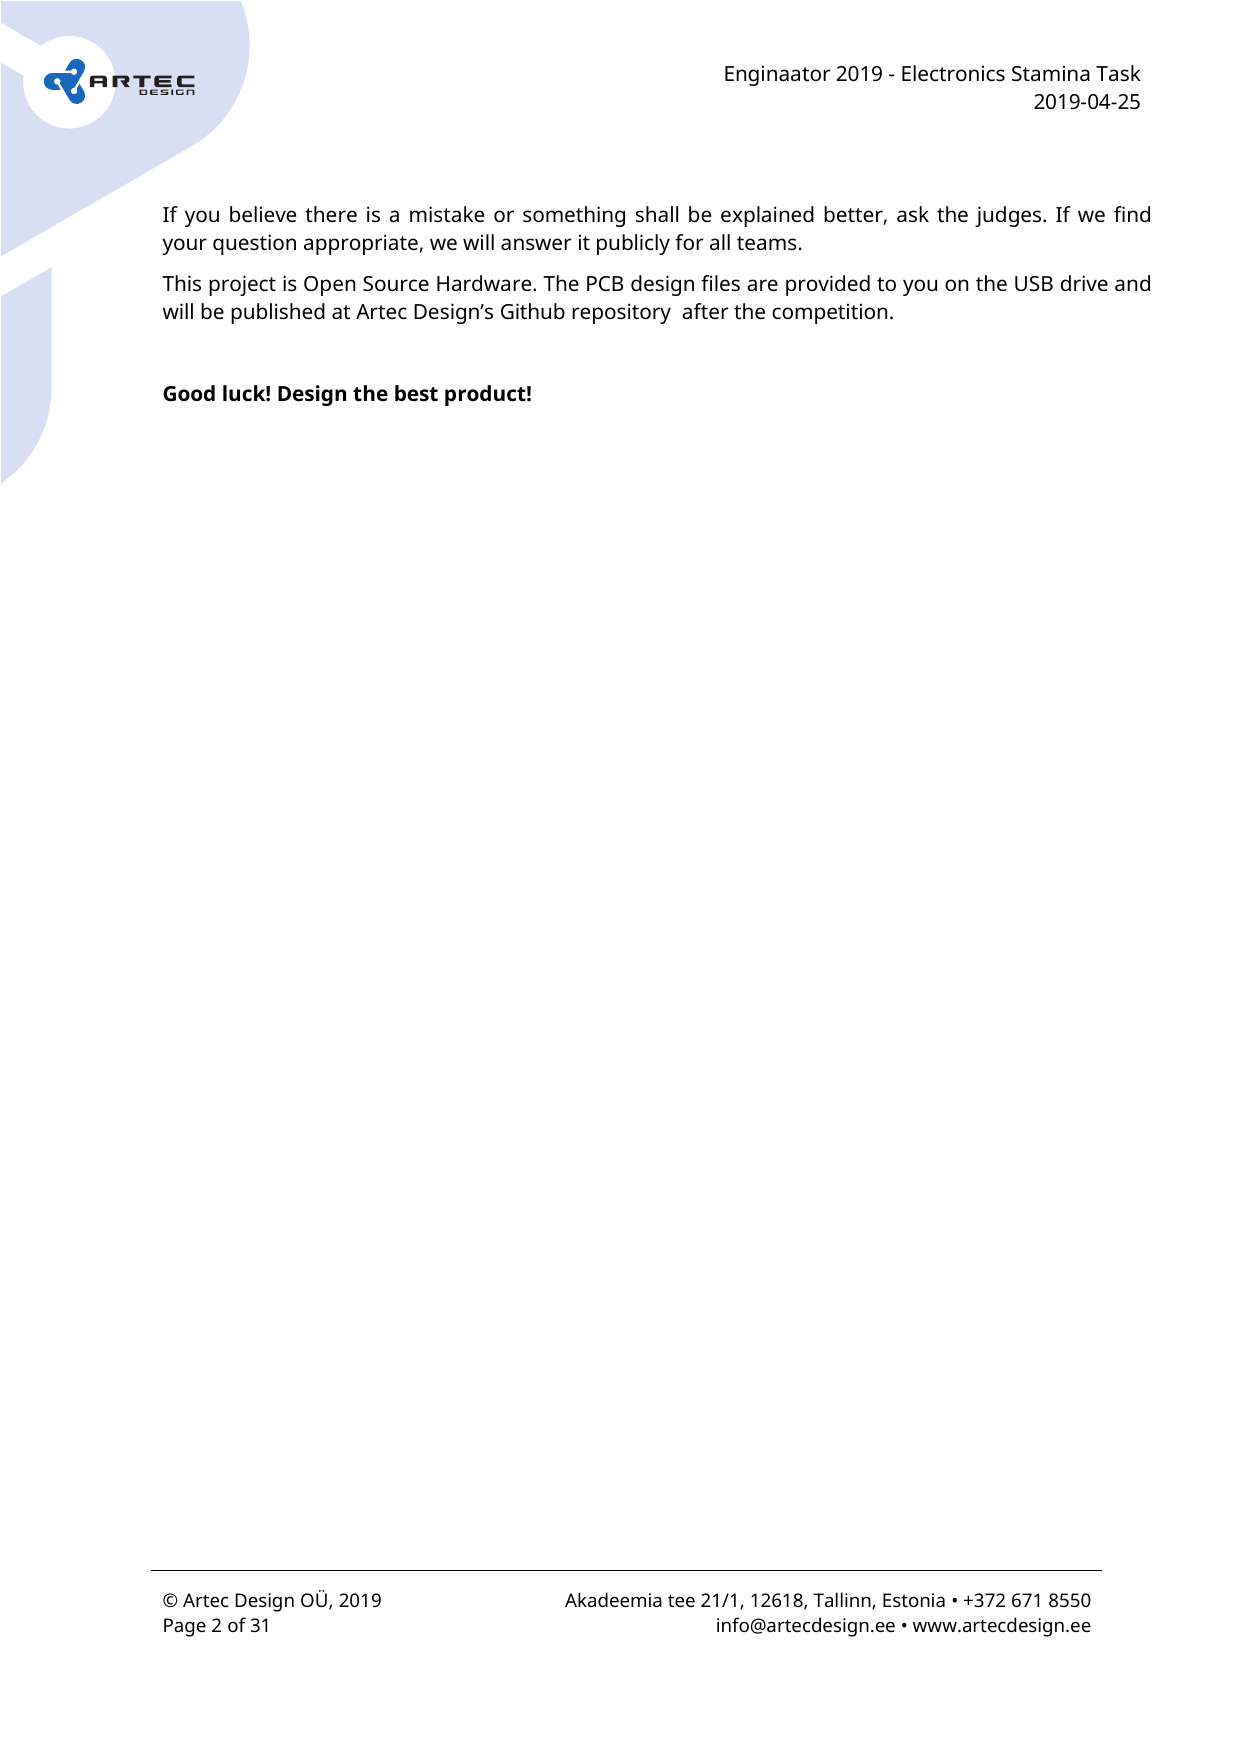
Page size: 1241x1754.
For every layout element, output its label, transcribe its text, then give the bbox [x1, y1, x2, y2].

text Good luck! Design the best product! [162, 379, 1153, 407]
text This project is Open Source Hardware. The PCB design files are provided to you on the USB drive and will be published at Artec Design’s Github repository after the competition. [162, 269, 1153, 326]
text If you believe there is a mistake or something shall be explained better, ask the judges. If we find your question appropriate, we will answer it publicly for all teams. [162, 200, 1153, 257]
